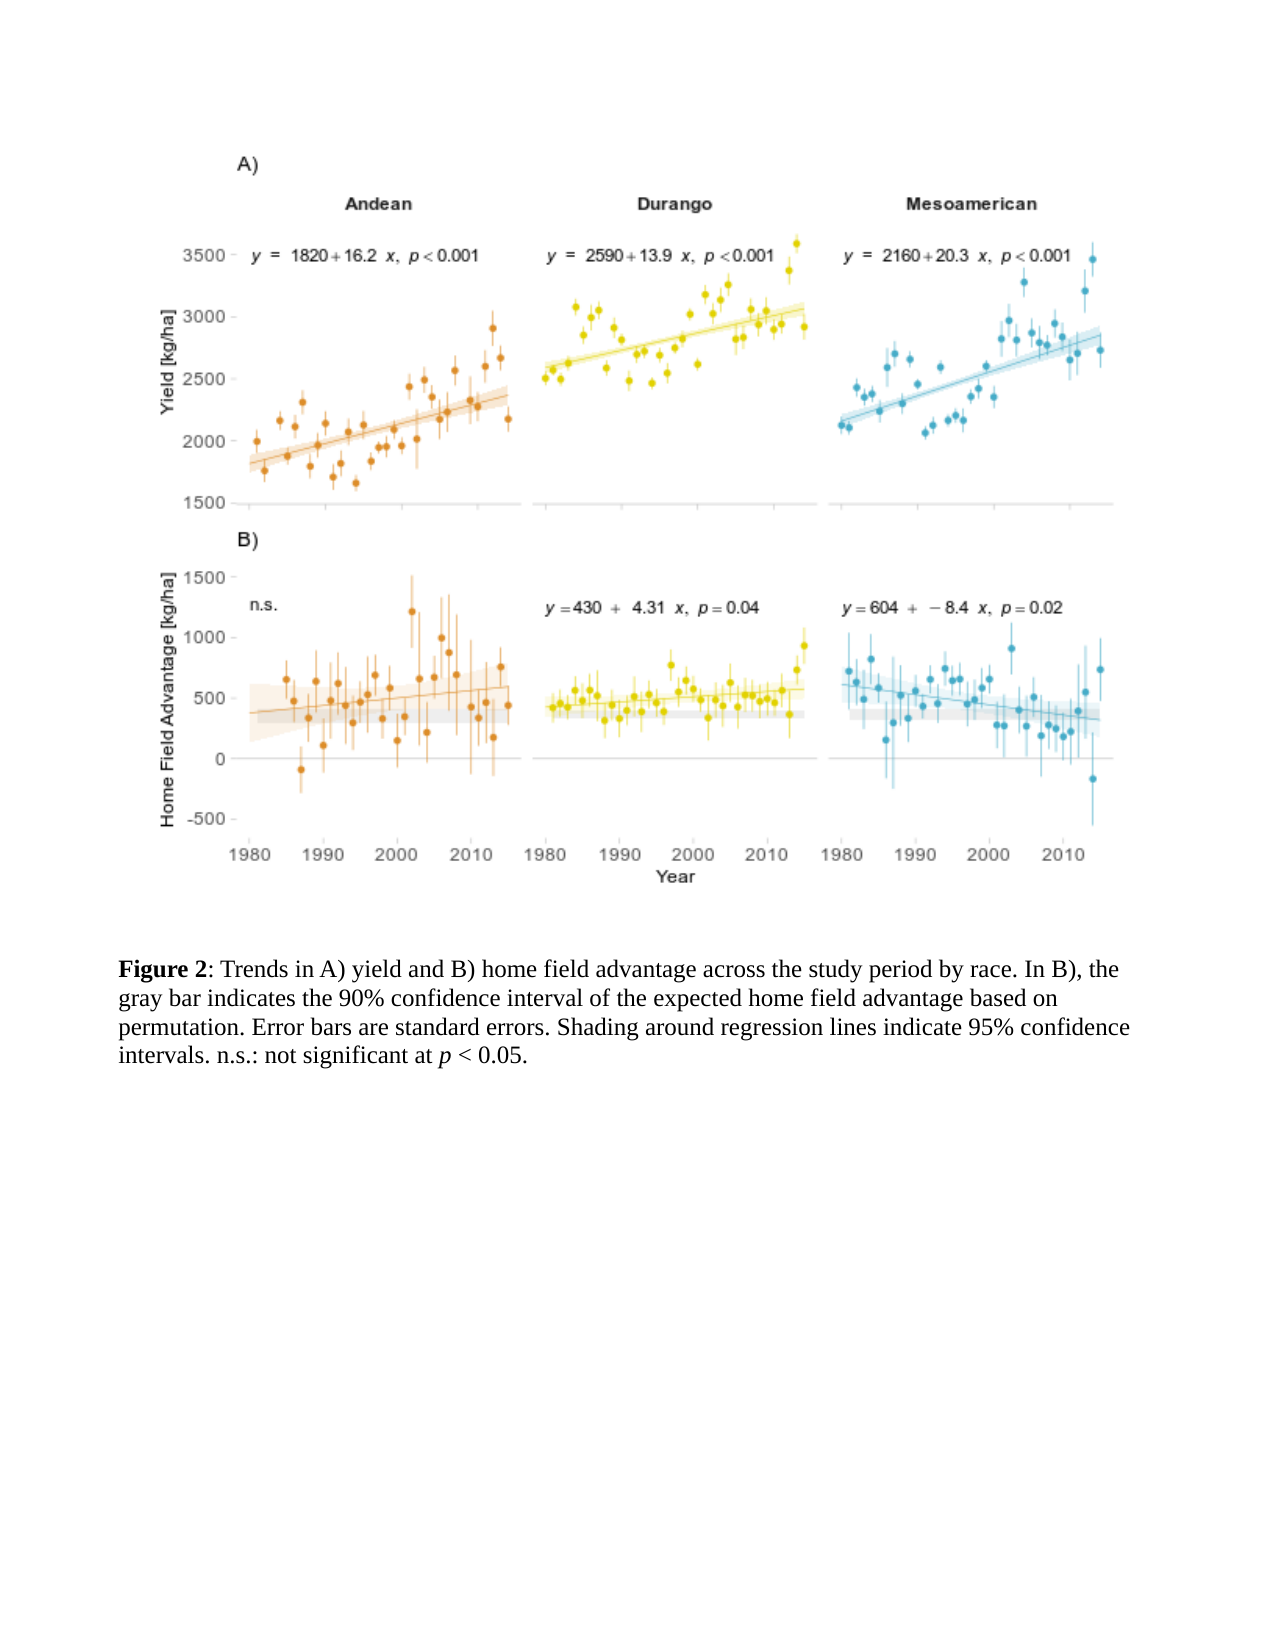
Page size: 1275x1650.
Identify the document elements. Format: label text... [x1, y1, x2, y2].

picture [150, 146, 1125, 897]
text Figure 2: Trends in A) yield and B) home field advantage across the study period by race. In B), the gray bar indicates the 90% confidence interval of the expected home field advantage based on permutation. Error bars are standard errors. Shading around regression lines indicate 95% confidence intervals. n.s.: not significant at p < 0.05. [118, 954, 1157, 1069]
